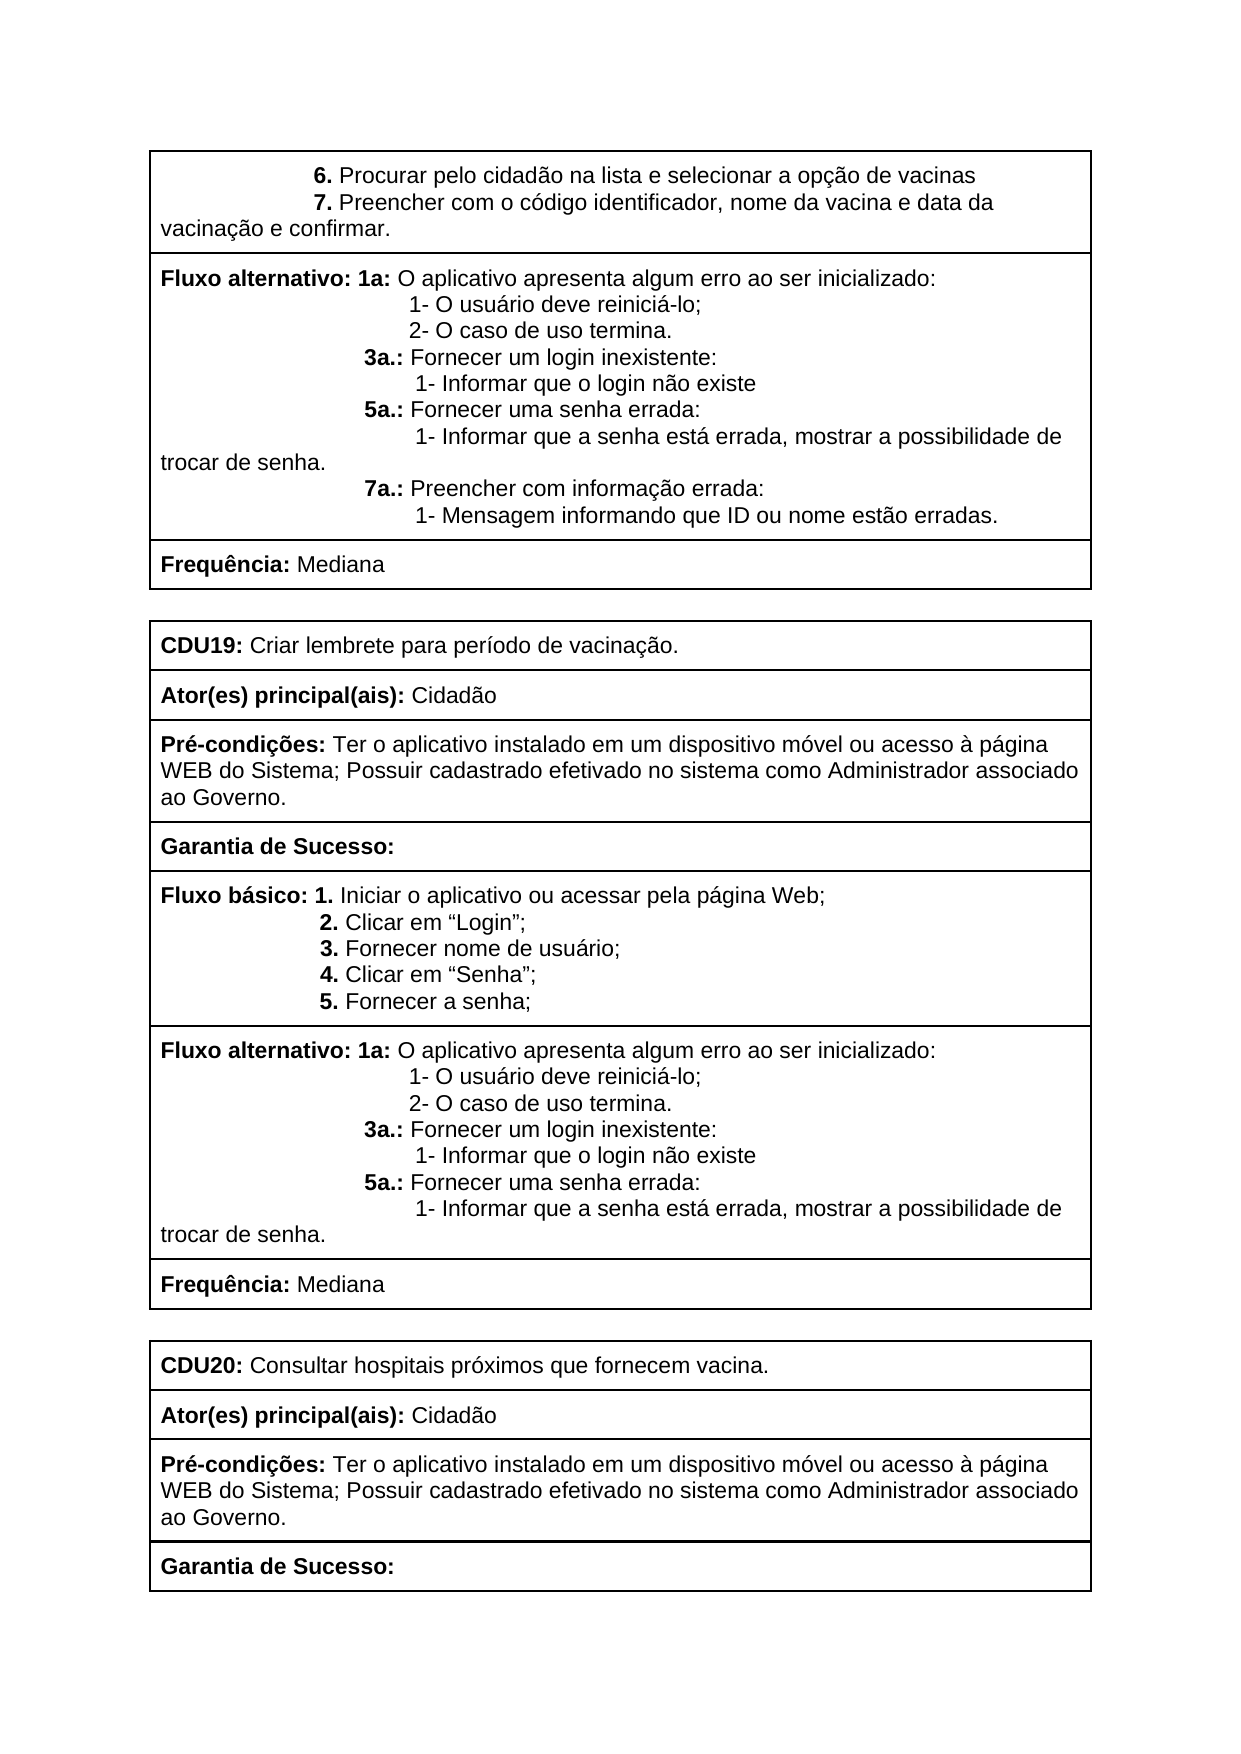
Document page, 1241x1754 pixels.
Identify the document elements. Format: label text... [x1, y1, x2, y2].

table_cell Pré-condições: Ter o aplicativo instalado em um dispositivo móvel ou acesso à página WEB do Sistema; Possuir cadastrado efetivado no sistema como Administrador associado ao Governo. [151, 721, 1090, 821]
table_cell Frequência: Mediana [151, 1260, 1090, 1307]
table_cell Fluxo básico: 1. Iniciar o aplicativo ou acessar pela página Web; 2. Clicar em “Login”; 3. Fornecer nome de usuário; 4. Clicar em “Senha”; 5. Fornecer a senha; [151, 872, 1090, 1024]
table_header CDU19: Criar lembrete para período de vacinação. [151, 622, 1090, 669]
table_cell Garantia de Sucesso: [151, 823, 1090, 870]
table_cell Frequência: Mediana [151, 541, 1090, 588]
table_cell Pré-condições: Ter o aplicativo instalado em um dispositivo móvel ou acesso à página WEB do Sistema; Possuir cadastrado efetivado no sistema como Administrador associado ao Governo. [151, 1440, 1090, 1540]
table_cell Ator(es) principal(ais): Cidadão [151, 671, 1090, 718]
table_cell Fluxo alternativo: 1a: O aplicativo apresenta algum erro ao ser inicializado: 1- O usuário deve reiniciá-lo; 2- O caso de uso termina. 3a.: Fornecer um login inexistente: 1- Informar que o login não existe 5a.: Fornecer uma senha errada: 1- Informar que a senha está errada, mostrar a possibilidade de trocar de senha. [151, 1027, 1090, 1258]
table_cell Fluxo alternativo: 1a: O aplicativo apresenta algum erro ao ser inicializado: 1- O usuário deve reiniciá-lo; 2- O caso de uso termina. 3a.: Fornecer um login inexistente: 1- Informar que o login não existe 5a.: Fornecer uma senha errada: 1- Informar que a senha está errada, mostrar a possibilidade de trocar de senha. 7a.: Preencher com informação errada: 1- Mensagem informando que ID ou nome estão erradas. [151, 254, 1090, 538]
table_header CDU20: Consultar hospitais próximos que fornecem vacina. [151, 1342, 1090, 1389]
table_cell Garantia de Sucesso: [151, 1543, 1090, 1589]
table_cell 6. Procurar pelo cidadão na lista e selecionar a opção de vacinas 7. Preencher com o código identificador, nome da vacina e data da vacinação e confirmar. [151, 152, 1090, 252]
table_cell Ator(es) principal(ais): Cidadão [151, 1391, 1090, 1438]
